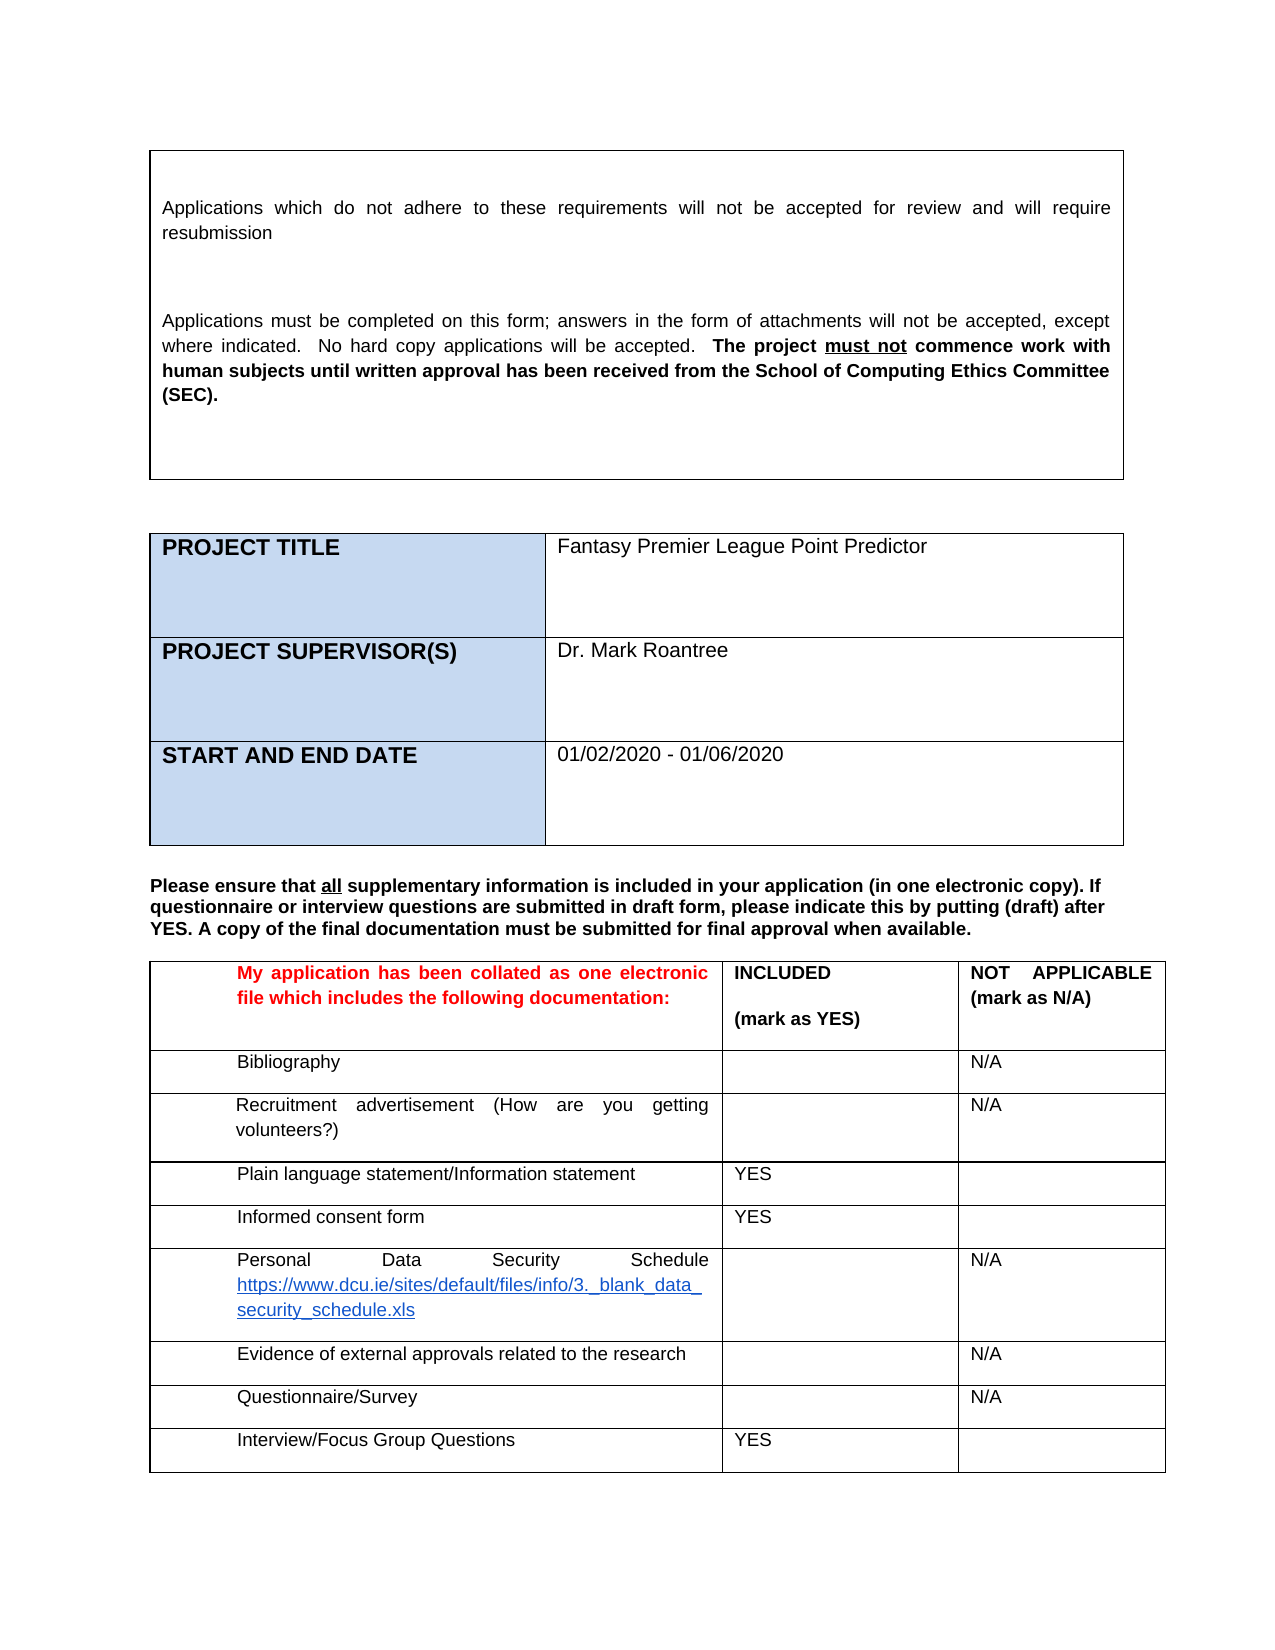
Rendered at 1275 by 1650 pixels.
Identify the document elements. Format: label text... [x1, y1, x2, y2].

table_cell Dr. Mark Roantree [546, 638, 1123, 741]
table_header My application has been collated as one electronic file which includes the following documentation: [151, 962, 722, 1050]
text Please ensure that all supplementary information is included in your application (in one electronic copy). If questionnaire or interview questions are submitted in draft form, please indicate this by putting (draft) after YES. A copy of the final documentation must be submitted for final approval when available. [150, 874, 1125, 939]
table_cell [723, 1342, 958, 1385]
table_cell Applications which do not adhere to these requirements will not be accepted for review and will require resubmission Applications must be completed on this form; answers in the form of attachments will not be accepted, except where indicated. No hard copy applications will be accepted. The project must not commence work with human subjects until written approval has been received from the School of Computing Ethics Committee (SEC). [151, 151, 1123, 479]
table_header INCLUDED (mark as YES) [723, 962, 958, 1050]
table_cell [723, 1386, 958, 1428]
table_cell Informed consent form [151, 1206, 722, 1248]
table_cell [959, 1429, 1165, 1472]
table_header NOT APPLICABLE (mark as N/A) [959, 962, 1165, 1050]
table_cell N/A [959, 1386, 1165, 1428]
table_cell PROJECT SUPERVISOR(S) [151, 638, 545, 741]
table_cell Bibliography [151, 1051, 722, 1093]
table_cell Questionnaire/Survey [151, 1386, 722, 1428]
table_cell 01/02/2020 - 01/06/2020 [546, 742, 1123, 845]
table_cell YES [723, 1429, 958, 1472]
table_cell START AND END DATE [151, 742, 545, 845]
table_cell Plain language statement/Information statement [151, 1163, 722, 1205]
table_cell [723, 1249, 958, 1341]
table_cell N/A [959, 1342, 1165, 1385]
table_cell YES [723, 1206, 958, 1248]
table_cell N/A [959, 1094, 1165, 1161]
table_cell Evidence of external approvals related to the research [151, 1342, 722, 1385]
table_cell [723, 1051, 958, 1093]
table_header Fantasy Premier League Point Predictor [546, 534, 1123, 637]
table_cell [723, 1094, 958, 1161]
table_cell [959, 1163, 1165, 1205]
table_cell [959, 1206, 1165, 1248]
table_header PROJECT TITLE [151, 534, 545, 637]
table_cell Personal Data Security Schedule https://www.dcu.ie/sites/default/files/info/3._blank_data_security_schedule.xls [151, 1249, 722, 1341]
table_cell Recruitment advertisement (How are you getting volunteers?) [151, 1094, 722, 1161]
table_cell Interview/Focus Group Questions [151, 1429, 722, 1472]
table_cell YES [723, 1163, 958, 1205]
table_cell N/A [959, 1051, 1165, 1093]
table_cell N/A [959, 1249, 1165, 1341]
